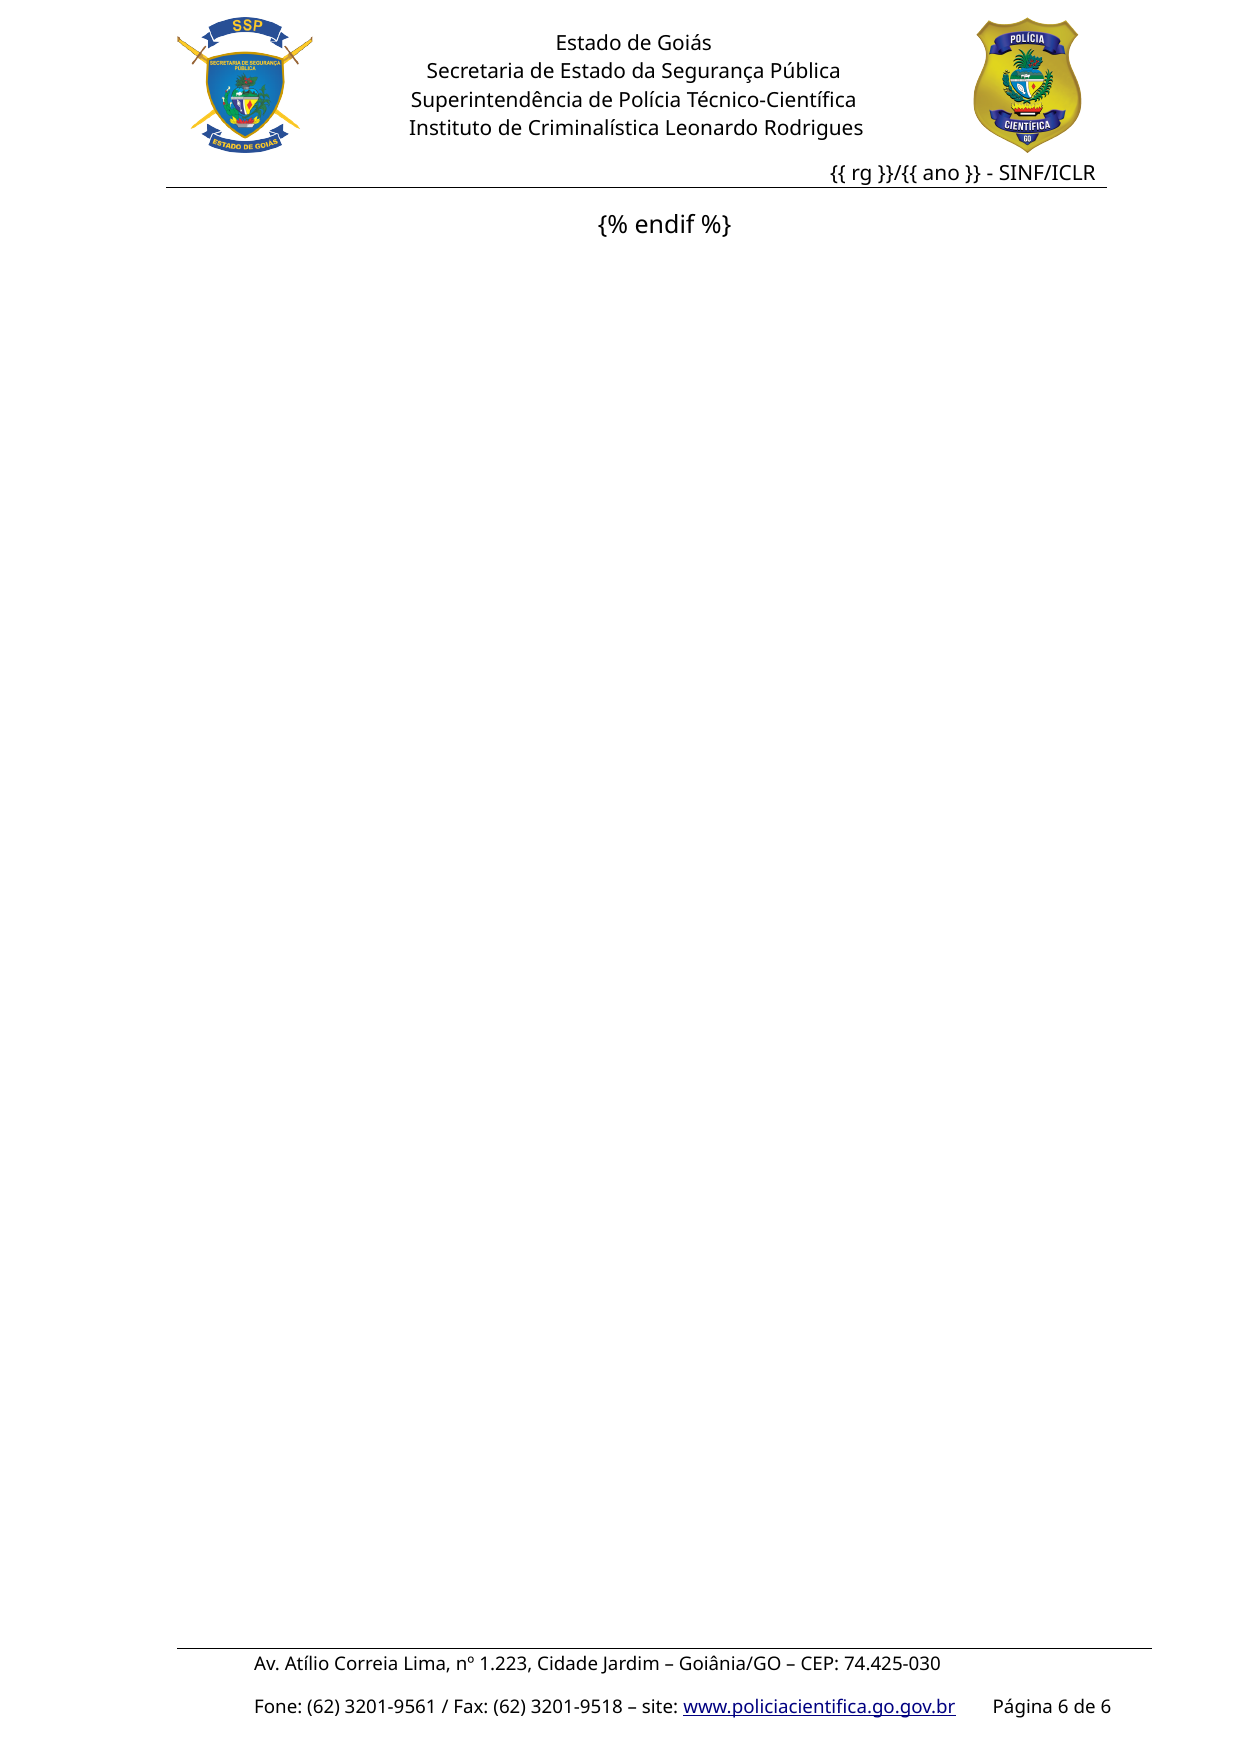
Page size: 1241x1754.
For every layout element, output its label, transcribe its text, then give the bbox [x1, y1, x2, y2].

picture [973, 17, 1082, 153]
text {% endif %} [177, 207, 1152, 241]
picture [177, 17, 313, 153]
